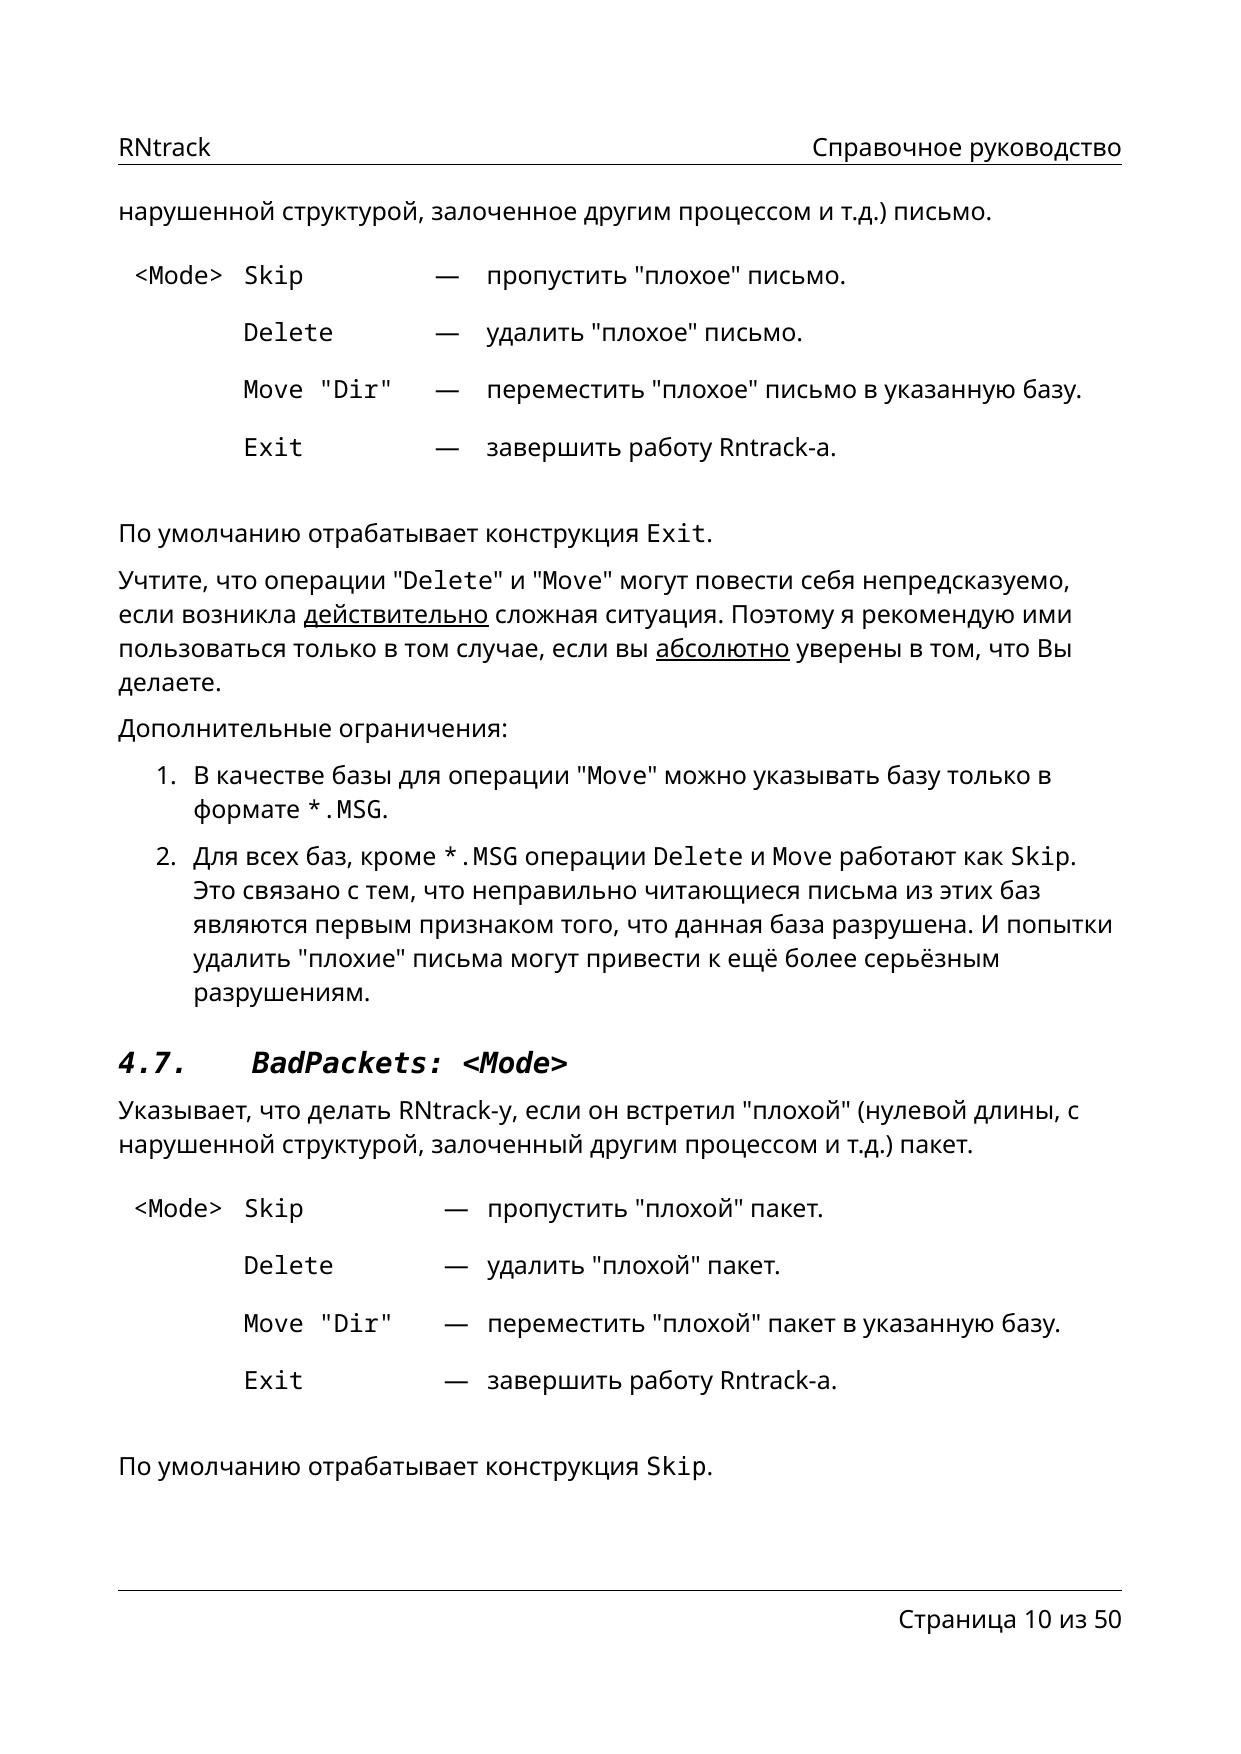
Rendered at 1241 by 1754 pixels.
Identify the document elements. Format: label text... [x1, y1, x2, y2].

table_cell — [431, 1345, 481, 1402]
table_header Skip [238, 1173, 431, 1231]
table_cell [120, 298, 237, 355]
table_cell переместить "плохой" пакет в указанную базу. [481, 1288, 1122, 1345]
table_cell — [431, 1288, 481, 1345]
text нарушенной структурой, залоченное другим процессом и т.д.) письмо. [118, 193, 1122, 228]
table_cell Move "Dir" [238, 1288, 431, 1345]
table_cell — [414, 412, 481, 469]
list В качестве базы для операции "Move" можно указывать базу только в формате *.MSG. [156, 758, 1122, 826]
table_header Skip [238, 240, 413, 297]
text Дополнительные ограничения: [118, 711, 1122, 745]
text Указывает, что делать RNtrack-у, если он встретил "плохой" (нулевой длины, с нарушенной структурой, залоченный другим процессом и т.д.) пакет. [118, 1093, 1122, 1161]
list Для всех баз, кроме *.MSG операции Delete и Move работают как Skip. Это связано с тем, что неправильно читающиеся письма из этих баз являются первым признаком того, что данная база разрушена. И попытки удалить "плохие" письма могут привести к ещё более серьёзным разрушениям. [156, 838, 1122, 1009]
table_header — [414, 240, 481, 297]
table_cell [118, 1288, 238, 1345]
table_cell — [431, 1231, 481, 1288]
table_cell переместить "плохое" письмо в указанную базу. [481, 355, 1122, 412]
table_cell Delete [238, 298, 413, 355]
table_header пропустить "плохое" письмо. [481, 240, 1122, 297]
table_cell удалить "плохое" письмо. [481, 298, 1122, 355]
table_cell Exit [238, 1345, 431, 1402]
table_header — [431, 1173, 481, 1231]
table_cell Delete [238, 1231, 431, 1288]
table_cell — [414, 298, 481, 355]
table_cell Move "Dir" [238, 355, 413, 412]
table_cell завершить работу Rntrack-а. [481, 1345, 1122, 1402]
table_cell [120, 355, 237, 412]
table_header <Mode> [118, 1173, 238, 1231]
table_header пропустить "плохой" пакет. [481, 1173, 1122, 1231]
table_cell [120, 412, 237, 469]
table_cell Exit [238, 412, 413, 469]
table_cell удалить "плохой" пакет. [481, 1231, 1122, 1288]
table_cell [118, 1231, 238, 1288]
table_cell завершить работу Rntrack-а. [481, 412, 1122, 469]
text По умолчанию отрабатывает конструкция Skip. [118, 1449, 1122, 1483]
table_cell [118, 1345, 238, 1402]
subtitle BadPackets: <Mode> [118, 1046, 1122, 1080]
table_cell — [414, 355, 481, 412]
text Учтите, что операции "Delete" и "Move" могут повести себя непредсказуемо, если возникла действительно сложная ситуация. Поэтому я рекомендую ими пользоваться только в том случае, если вы абсолютно уверены в том, что Вы делаете. [118, 562, 1122, 699]
table_header <Mode> [120, 240, 237, 297]
text По умолчанию отрабатывает конструкция Exit. [118, 516, 1122, 550]
